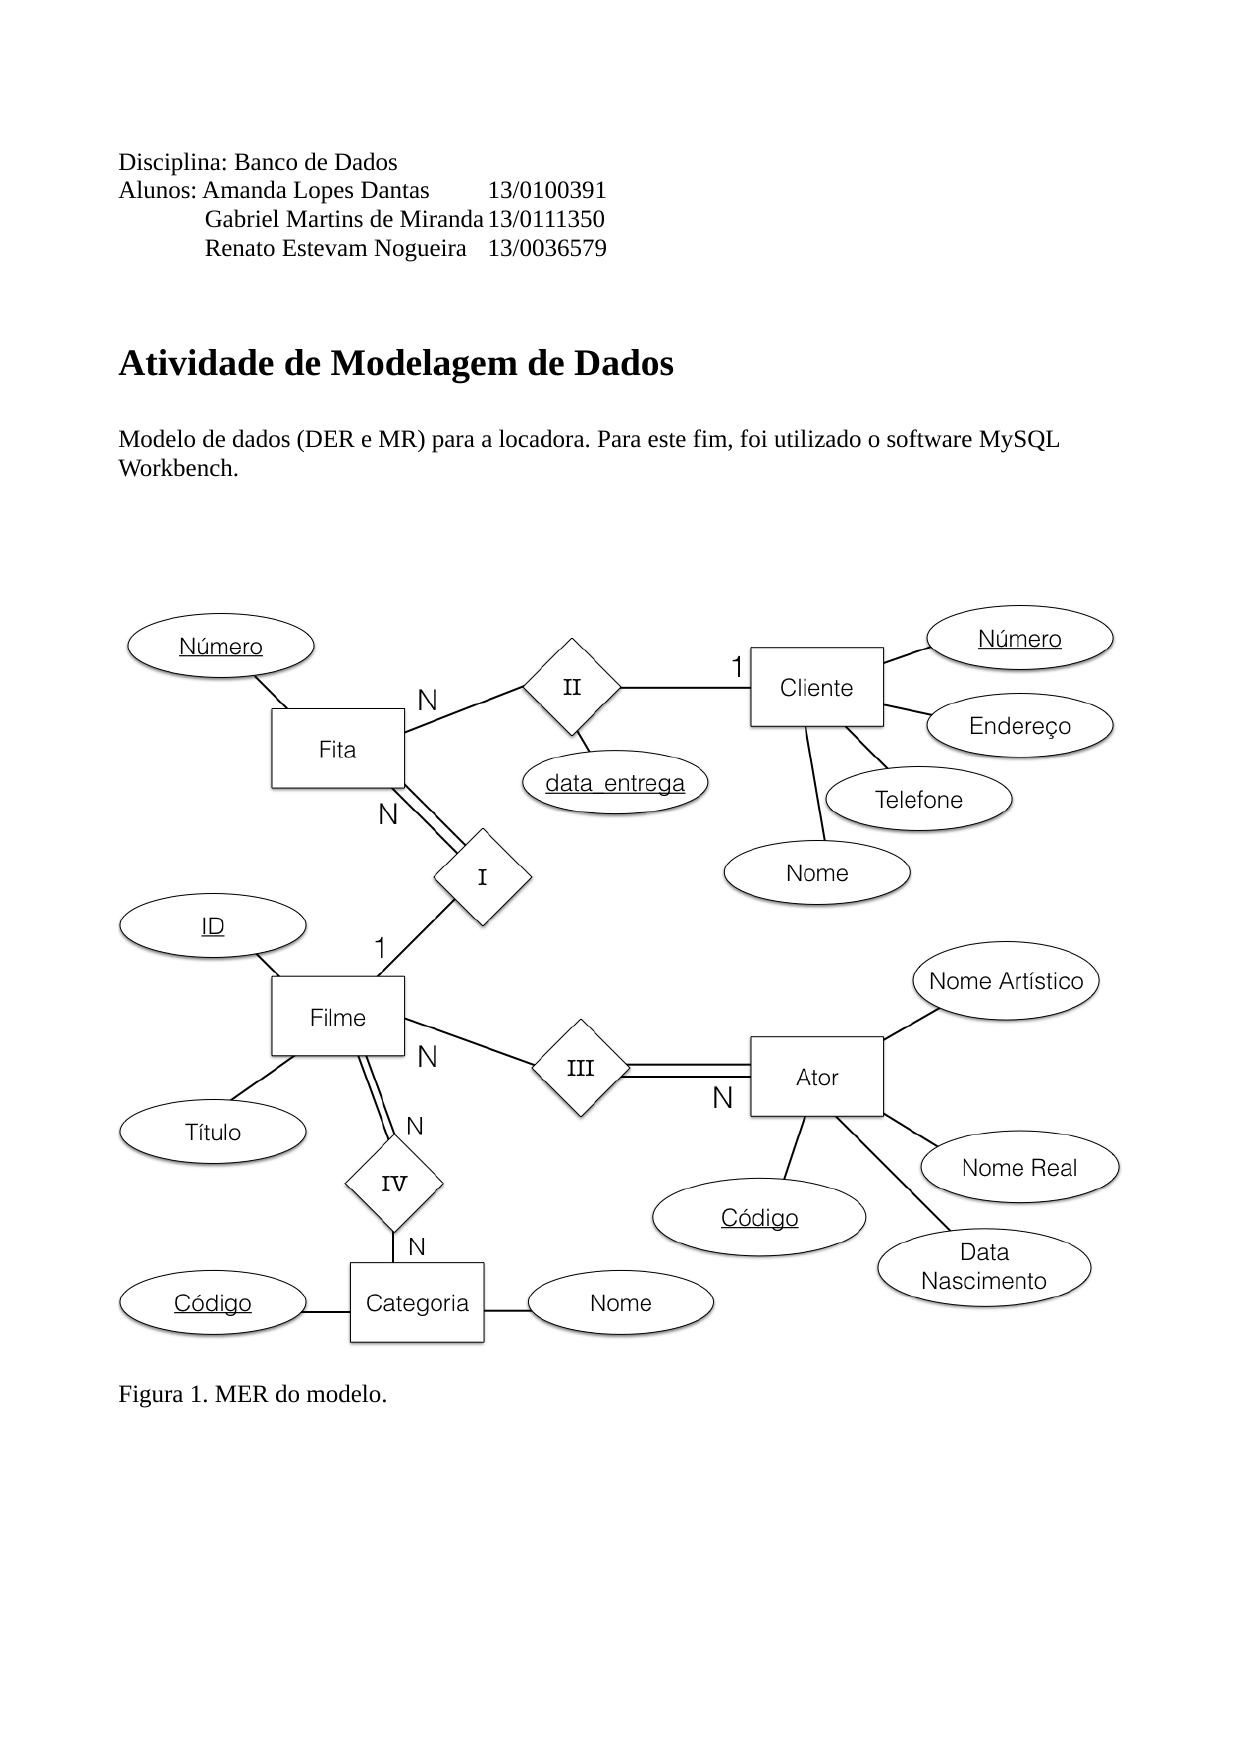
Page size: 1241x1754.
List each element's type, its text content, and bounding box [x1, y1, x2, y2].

text Disciplina: Banco de Dados [118, 147, 1122, 176]
text Alunos: Amanda Lopes Dantas 13/0100391 [118, 176, 1122, 204]
picture [118, 597, 1123, 1350]
text Figura 1. MER do modelo. [118, 1379, 1122, 1407]
subtitle Atividade de Modelagem de Dados [118, 340, 1122, 383]
text Modelo de dados (DER e MR) para a locadora. Para este fim, foi utilizado o software MySQL Workbench. [118, 424, 1122, 482]
text Gabriel Martins de Miranda 13/0111350 [118, 204, 1122, 233]
text Renato Estevam Nogueira 13/0036579 [118, 233, 1122, 262]
